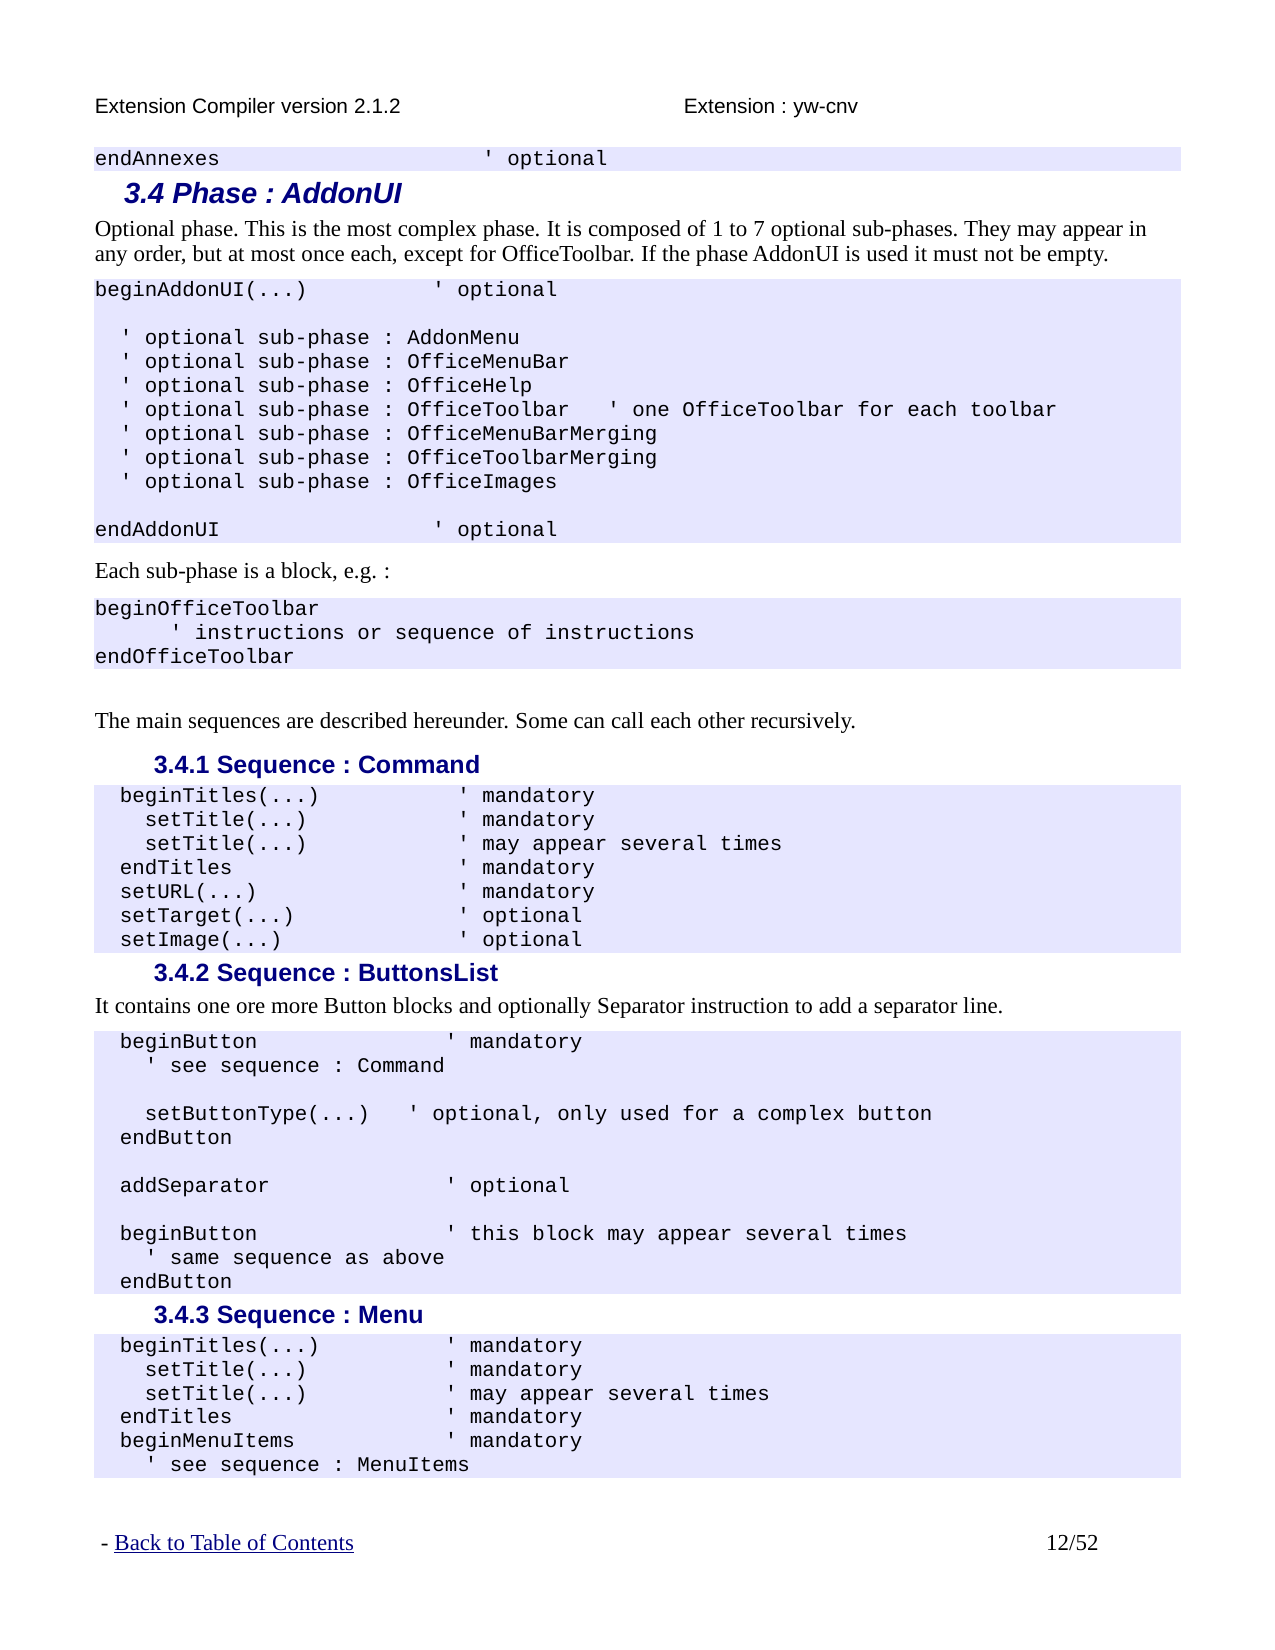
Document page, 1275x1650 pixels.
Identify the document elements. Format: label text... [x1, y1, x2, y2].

text ' optional sub-phase : OfficeToolbar ' one OfficeToolbar for each toolbar [94, 399, 1181, 423]
text ' optional sub-phase : OfficeHelp [94, 375, 1181, 399]
text Optional phase. This is the most complex phase. It is composed of 1 to 7 optional sub-phases. They may appear in any order, but at most once each, except for OfficeToolbar. If the phase AddonUI is used it must not be empty. [94, 216, 1181, 267]
text beginOfficeToolbar [94, 598, 1181, 622]
subtitle Sequence : Menu [153, 1301, 1181, 1328]
text ' instructions or sequence of instructions [94, 622, 1181, 646]
text setImage(...) ' optional [94, 929, 1181, 953]
text beginAddonUI(...) ' optional [94, 279, 1181, 303]
text The main sequences are described hereunder. Some can call each other recursively. [94, 707, 1181, 733]
subtitle Sequence : ButtonsList [153, 959, 1181, 987]
text addSeparator ' optional [94, 1175, 1181, 1199]
text ' same sequence as above [94, 1247, 1181, 1271]
text setTitle(...) ' may appear several times [94, 833, 1181, 857]
text setTitle(...) ' mandatory [94, 1358, 1181, 1382]
text Each sub-phase is a block, e.g. : [94, 557, 1181, 583]
text endAddonUI ' optional [94, 519, 1181, 543]
text ' optional sub-phase : AddonMenu [94, 327, 1181, 351]
text ' optional sub-phase : OfficeMenuBarMerging [94, 423, 1181, 447]
text ' optional sub-phase : OfficeImages [94, 471, 1181, 495]
text setTitle(...) ' may appear several times [94, 1382, 1181, 1406]
subtitle Phase : AddonUI [124, 177, 1181, 210]
text ' optional sub-phase : OfficeToolbarMerging [94, 447, 1181, 471]
text endOfficeToolbar [94, 646, 1181, 669]
text setTitle(...) ' mandatory [94, 809, 1181, 833]
text ' optional sub-phase : OfficeMenuBar [94, 351, 1181, 375]
text ' see sequence : Command [94, 1055, 1181, 1079]
text setURL(...) ' mandatory [94, 881, 1181, 905]
text endButton [94, 1271, 1181, 1294]
text beginTitles(...) ' mandatory [94, 785, 1181, 809]
text beginMenuItems ' mandatory [94, 1430, 1181, 1454]
subtitle Sequence : Command [153, 751, 1181, 779]
text setTarget(...) ' optional [94, 905, 1181, 929]
text endTitles ' mandatory [94, 1406, 1181, 1430]
text ' see sequence : MenuItems [94, 1454, 1181, 1478]
text beginTitles(...) ' mandatory [94, 1334, 1181, 1358]
text beginButton ' mandatory [94, 1031, 1181, 1055]
text setButtonType(...) ' optional, only used for a complex button [94, 1103, 1181, 1127]
text endAnnexes ' optional [94, 147, 1181, 171]
text beginButton ' this block may appear several times [94, 1223, 1181, 1247]
text endButton [94, 1127, 1181, 1151]
text It contains one ore more Button blocks and optionally Separator instruction to add a separator line. [94, 993, 1181, 1018]
text endTitles ' mandatory [94, 857, 1181, 881]
